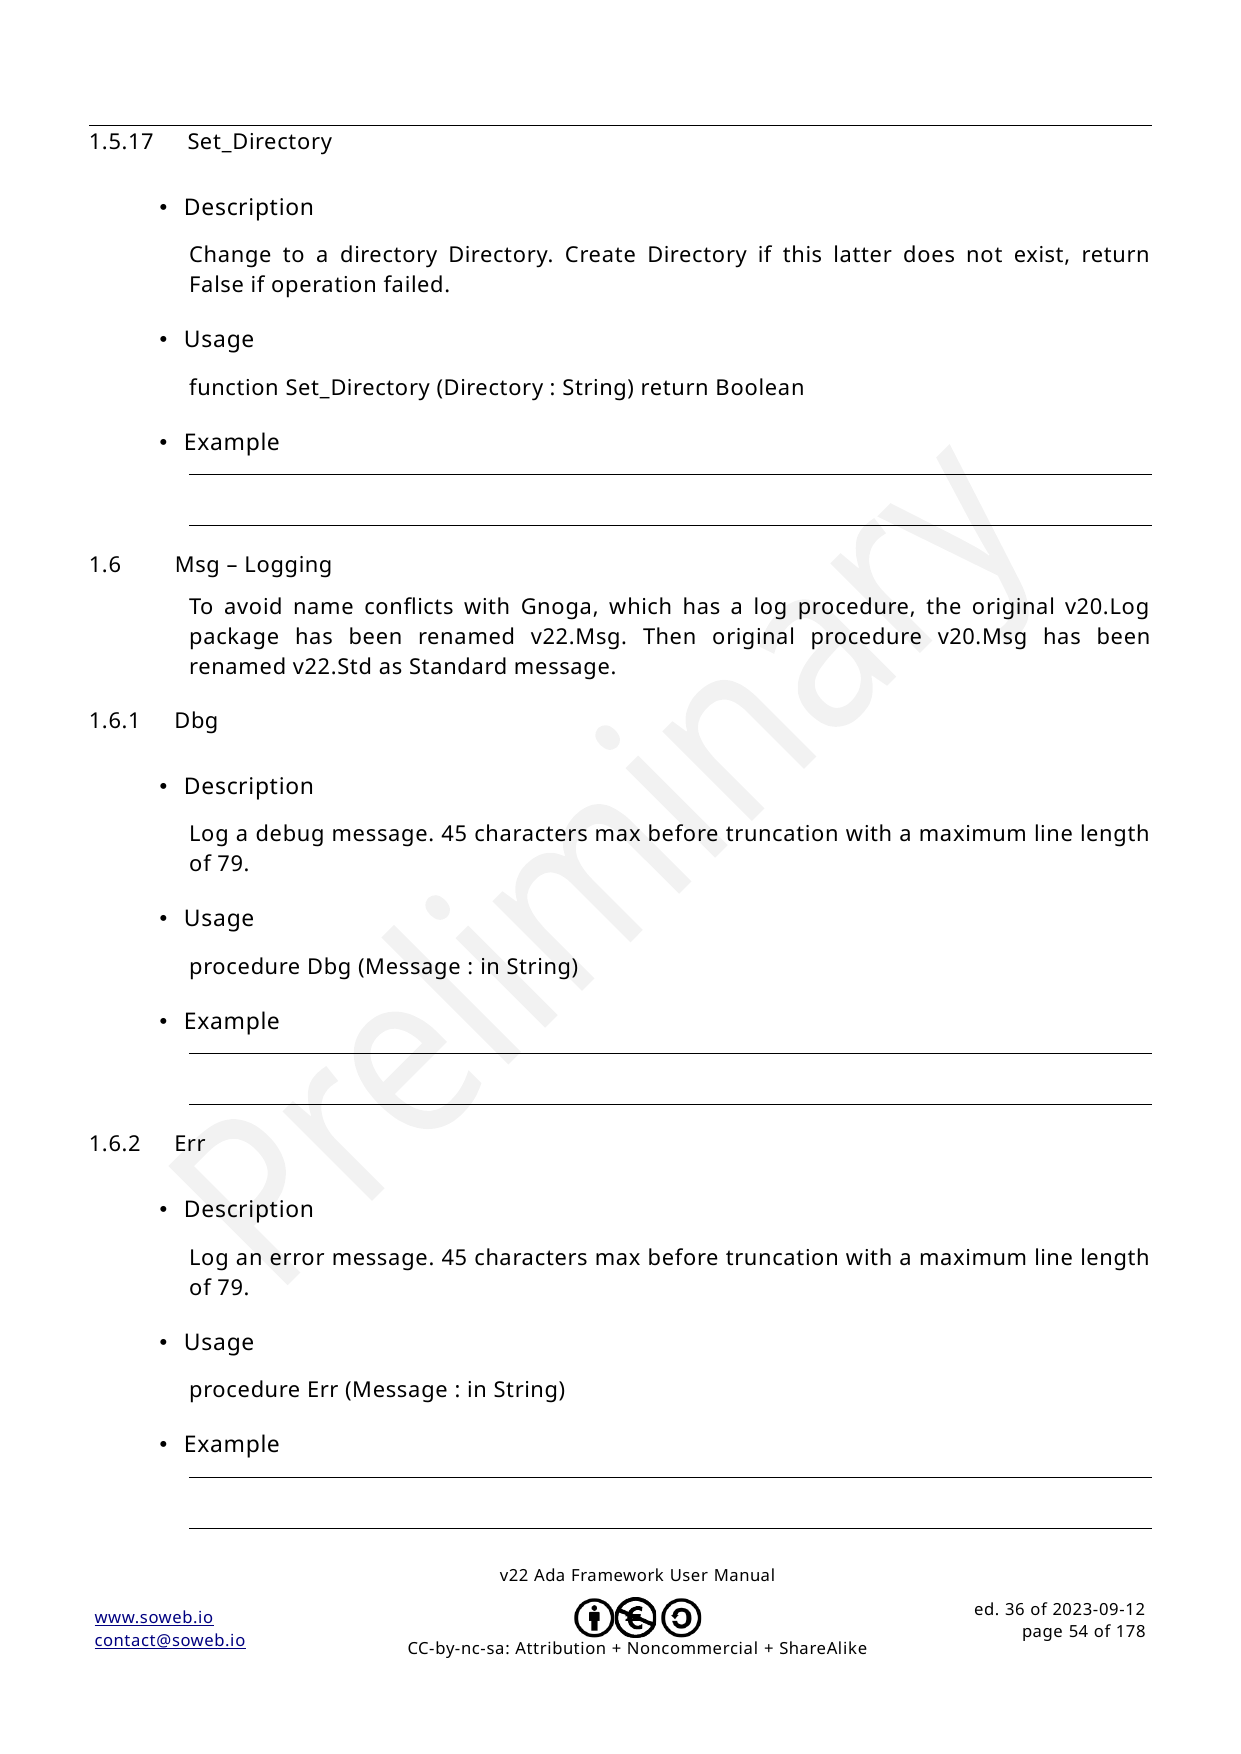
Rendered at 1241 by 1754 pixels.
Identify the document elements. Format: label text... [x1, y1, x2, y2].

text function Set_Directory (Directory : String) return Boolean [189, 372, 1152, 402]
text Log a debug message. 45 characters max before truncation with a maximum line length of 79. [630, 818, 1152, 878]
subtitle Usage [159, 902, 523, 933]
subtitle Err [328, 1128, 1152, 1169]
text Log an error message. 45 characters max before truncation with a maximum line length of 79. [189, 1242, 1152, 1302]
text procedure Dbg (Message : in String) [422, 951, 497, 981]
subtitle Err [261, 1128, 339, 1169]
subtitle [1004, 549, 1152, 579]
subtitle [616, 902, 1152, 933]
subtitle Example [159, 425, 1152, 457]
subtitle Example [159, 1428, 1152, 1459]
text procedure Err (Message : in String) [189, 1374, 1152, 1404]
subtitle Usage [299, 1128, 366, 1169]
text Log a debug message. 45 characters max before truncation with a maximum line length of 79. [576, 824, 662, 878]
subtitle [475, 1004, 1152, 1036]
subtitle Example [159, 1004, 478, 1036]
text procedure Dbg (Message : in String) [189, 951, 423, 981]
subtitle [529, 902, 620, 933]
subtitle [699, 704, 780, 746]
subtitle Dbg [88, 704, 689, 746]
text Change to a directory Directory. Create Directory if this latter does not exist, return False if operation failed. [189, 239, 1152, 299]
subtitle Usage [168, 1128, 286, 1169]
subtitle [653, 769, 729, 800]
subtitle Msg – Logging [88, 549, 858, 579]
subtitle Err [88, 1128, 207, 1169]
picture [573, 1597, 657, 1638]
text To avoid name conflicts with Gnoga, which has a log procedure, the original v20.Log package has been renamed v22.Msg. Then original procedure v20.Msg has been renamed v22.Std as Standard message. [189, 591, 1152, 681]
subtitle [765, 704, 1152, 746]
subtitle Err [195, 1139, 267, 1169]
subtitle Description [159, 190, 1152, 221]
text Log a debug message. 45 characters max before truncation with a maximum line length of 79. [189, 818, 571, 878]
text procedure Dbg (Message : in String) [569, 951, 1152, 981]
subtitle Description [159, 769, 656, 800]
text function Delete_Directory_Tree (Target : in String ; Dir_Tree : String) return Boolean [195, 1193, 282, 1224]
subtitle Set_Directory [88, 126, 1152, 167]
subtitle Example [244, 1242, 301, 1286]
picture [660, 1597, 702, 1638]
subtitle [870, 549, 999, 579]
subtitle Description [222, 1193, 259, 1211]
subtitle Description [257, 1193, 1152, 1224]
subtitle Description [159, 1193, 225, 1224]
text procedure Dbg (Message : in String) [495, 951, 571, 981]
subtitle Usage [159, 323, 1152, 354]
subtitle [727, 769, 1152, 800]
subtitle Usage [159, 1325, 1152, 1357]
